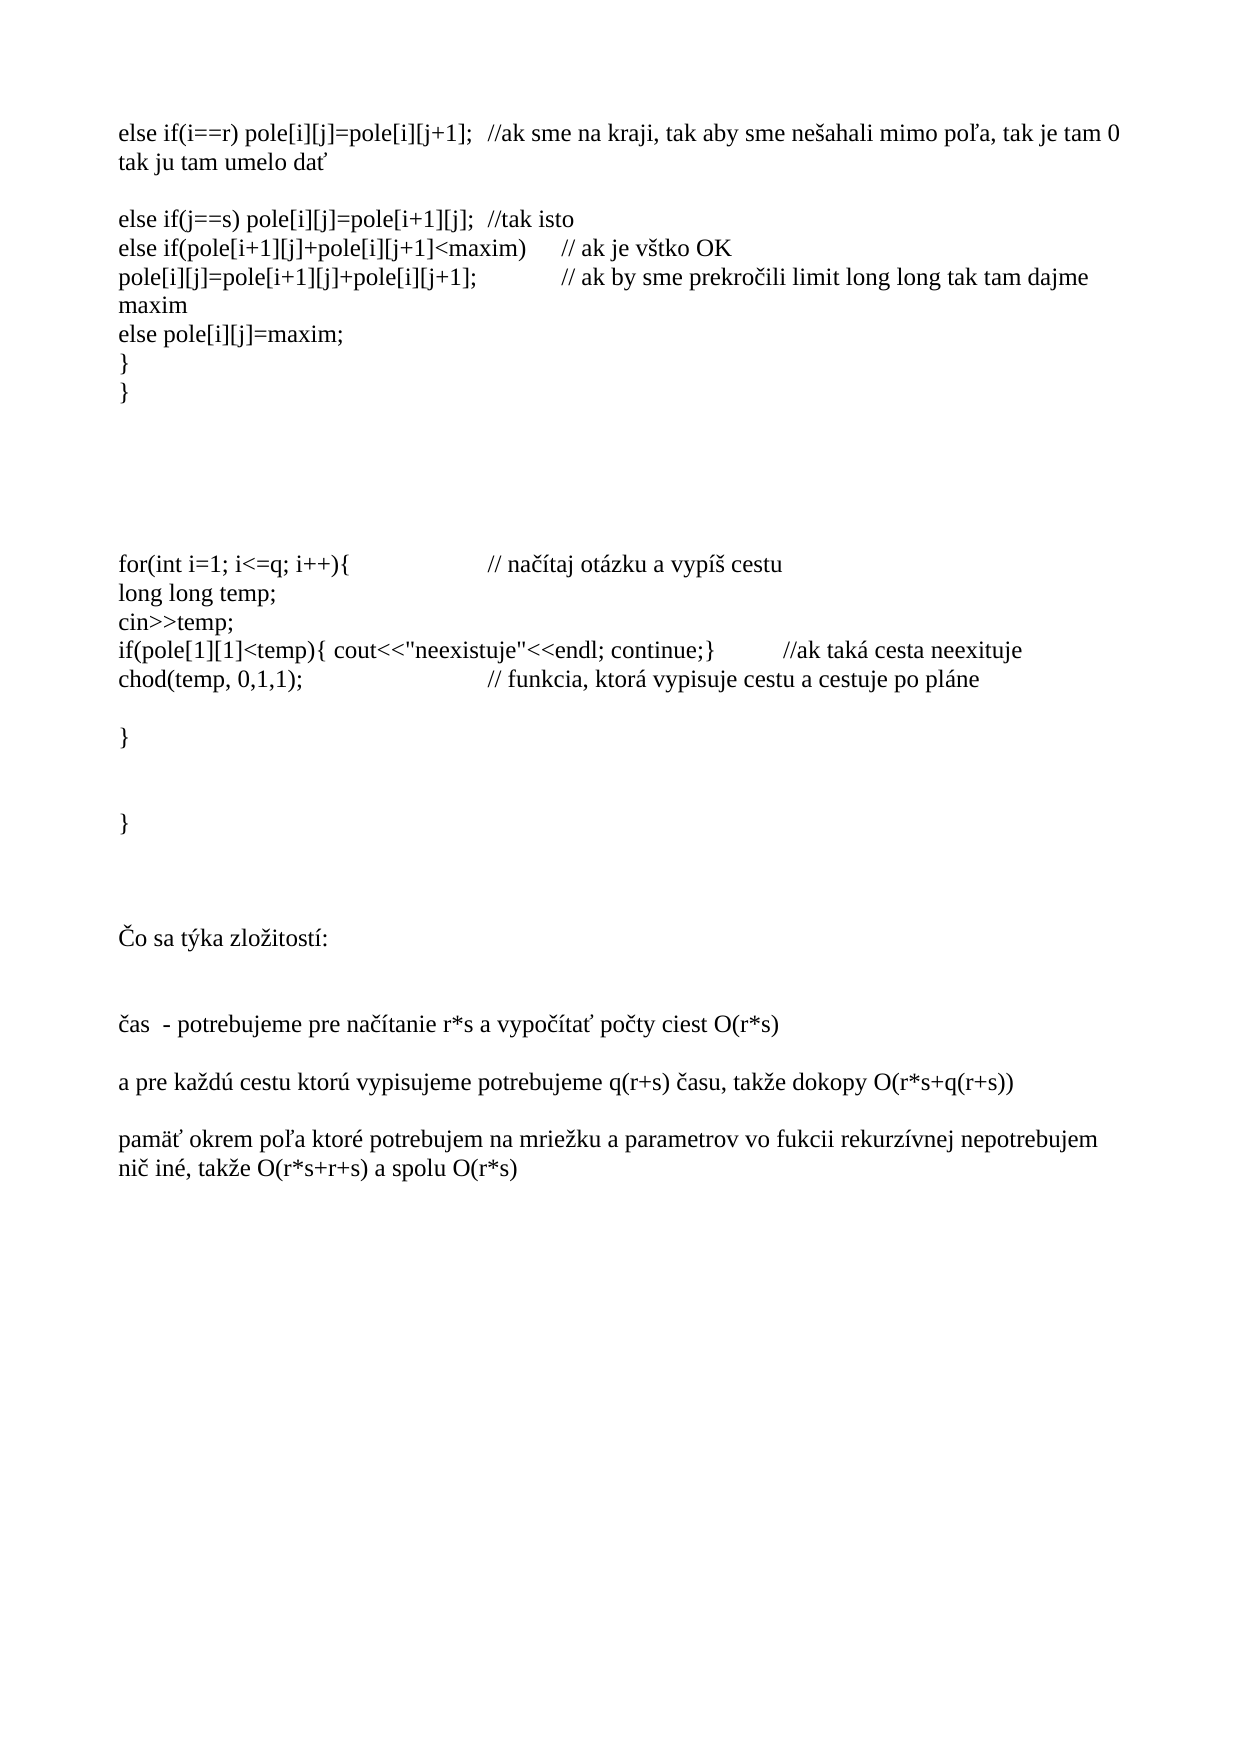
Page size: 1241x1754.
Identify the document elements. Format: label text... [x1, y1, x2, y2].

text pamäť okrem poľa ktoré potrebujem na mriežku a parametrov vo fukcii rekurzívnej nepotrebujem nič iné, takže O(r*s+r+s) a spolu O(r*s) [118, 1124, 1122, 1182]
text else pole[i][j]=maxim; [118, 319, 1122, 348]
text else if(i==r) pole[i][j]=pole[i][j+1]; //ak sme na kraji, tak aby sme nešahali mimo poľa, tak je tam 0 tak ju tam umelo dať [118, 118, 1122, 176]
text } [118, 722, 1122, 751]
text else if(pole[i+1][j]+pole[i][j+1]<maxim) // ak je vštko OK [118, 233, 1122, 262]
text } [118, 348, 1122, 377]
text pole[i][j]=pole[i+1][j]+pole[i][j+1]; // ak by sme prekročili limit long long tak tam dajme maxim [118, 262, 1122, 319]
text else if(j==s) pole[i][j]=pole[i+1][j]; //tak isto [118, 204, 1122, 233]
text čas - potrebujeme pre načítanie r*s a vypočítať počty ciest O(r*s) [118, 1009, 1122, 1038]
text cin>>temp; [118, 607, 1122, 636]
text for(int i=1; i<=q; i++){ // načítaj otázku a vypíš cestu [118, 549, 1122, 578]
text chod(temp, 0,1,1); // funkcia, ktorá vypisuje cestu a cestuje po pláne [118, 664, 1122, 693]
text long long temp; [118, 578, 1122, 607]
text } [118, 808, 1122, 837]
text } [118, 377, 1122, 406]
text Čo sa týka zložitostí: [118, 923, 1122, 952]
text a pre každú cestu ktorú vypisujeme potrebujeme q(r+s) času, takže dokopy O(r*s+q(r+s)) [118, 1067, 1122, 1096]
text if(pole[1][1]<temp){ cout<<"neexistuje"<<endl; continue;} //ak taká cesta neexituje [118, 636, 1122, 664]
